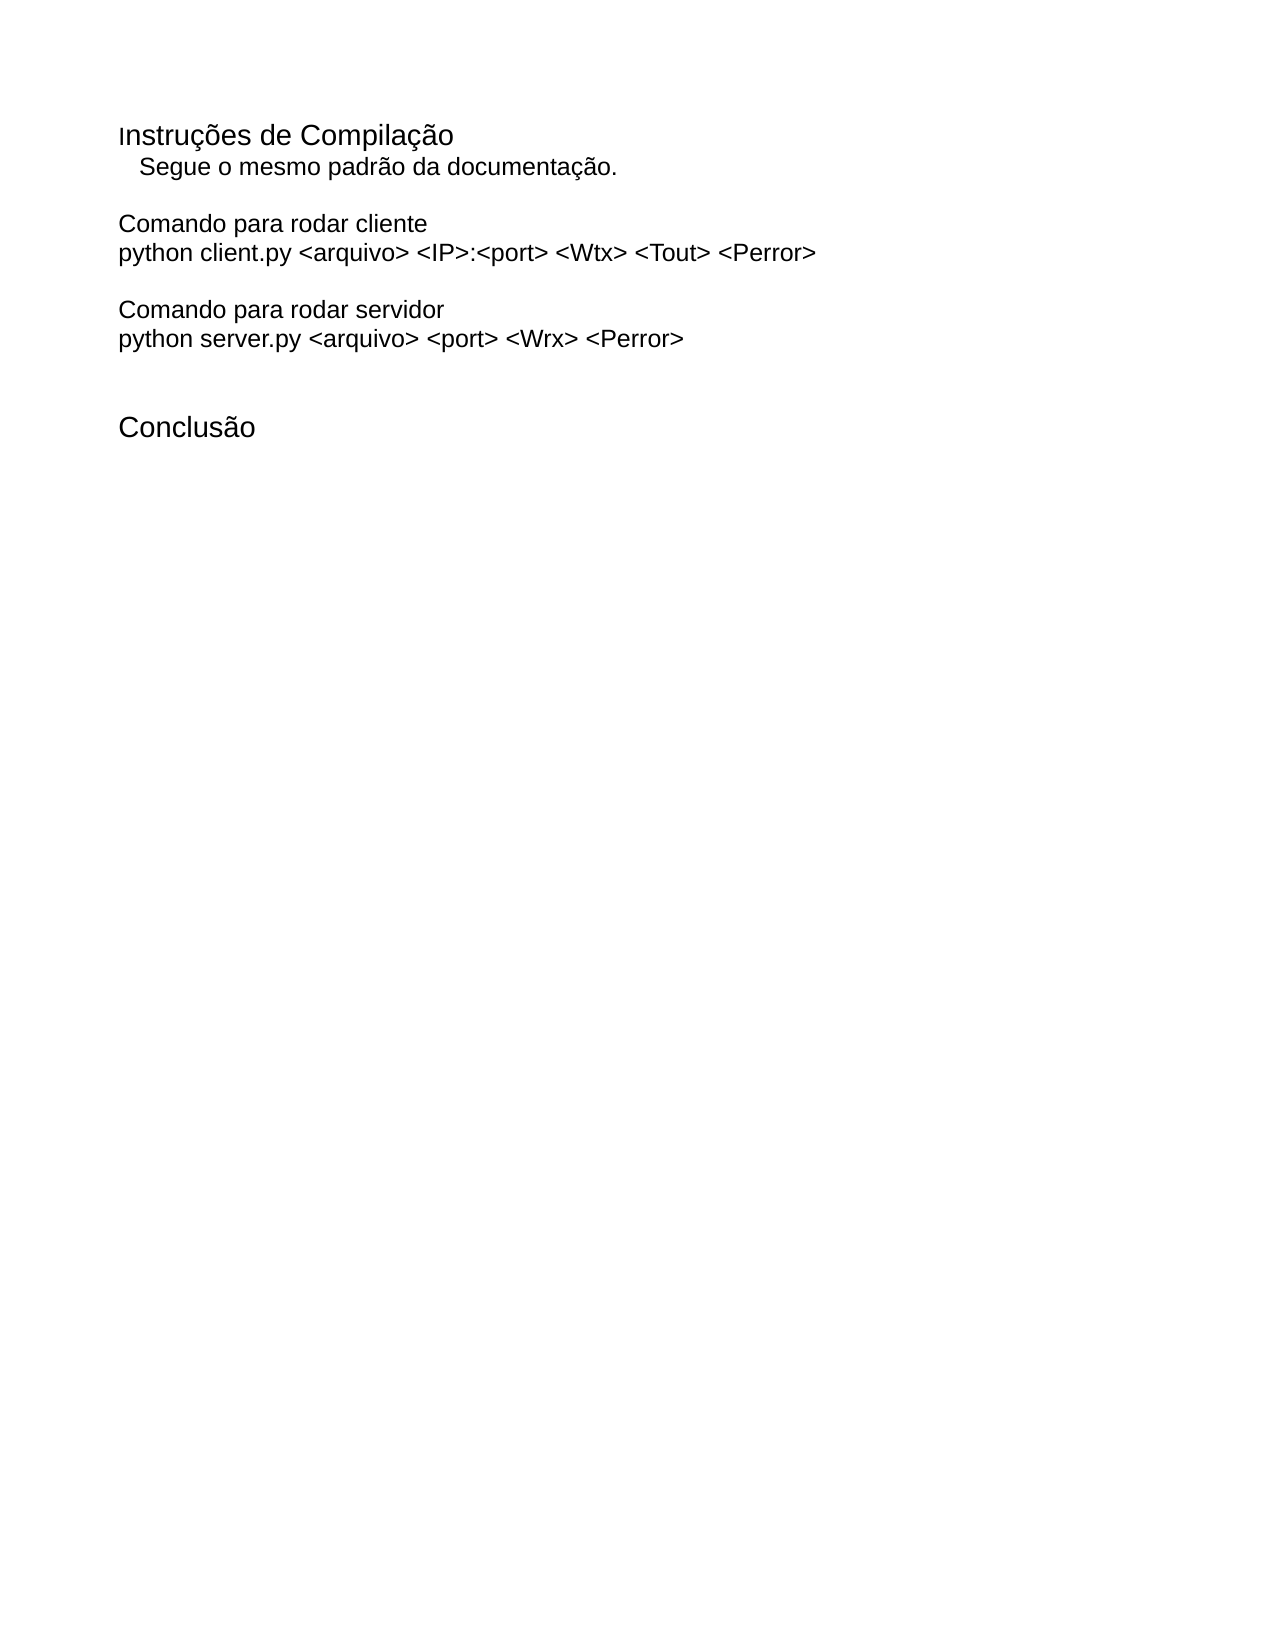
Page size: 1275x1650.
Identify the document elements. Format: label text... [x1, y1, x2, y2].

text Comando para rodar cliente [118, 209, 1157, 238]
text python client.py <arquivo> <IP>:<port> <Wtx> <Tout> <Perror> [118, 238, 1157, 267]
text Segue o mesmo padrão da documentação. [118, 152, 1157, 180]
text Conclusão [118, 410, 1157, 444]
text python server.py <arquivo> <port> <Wrx> <Perror> [118, 324, 1157, 353]
text Comando para rodar servidor [118, 295, 1157, 324]
text Instruções de Compilação [118, 118, 1157, 152]
